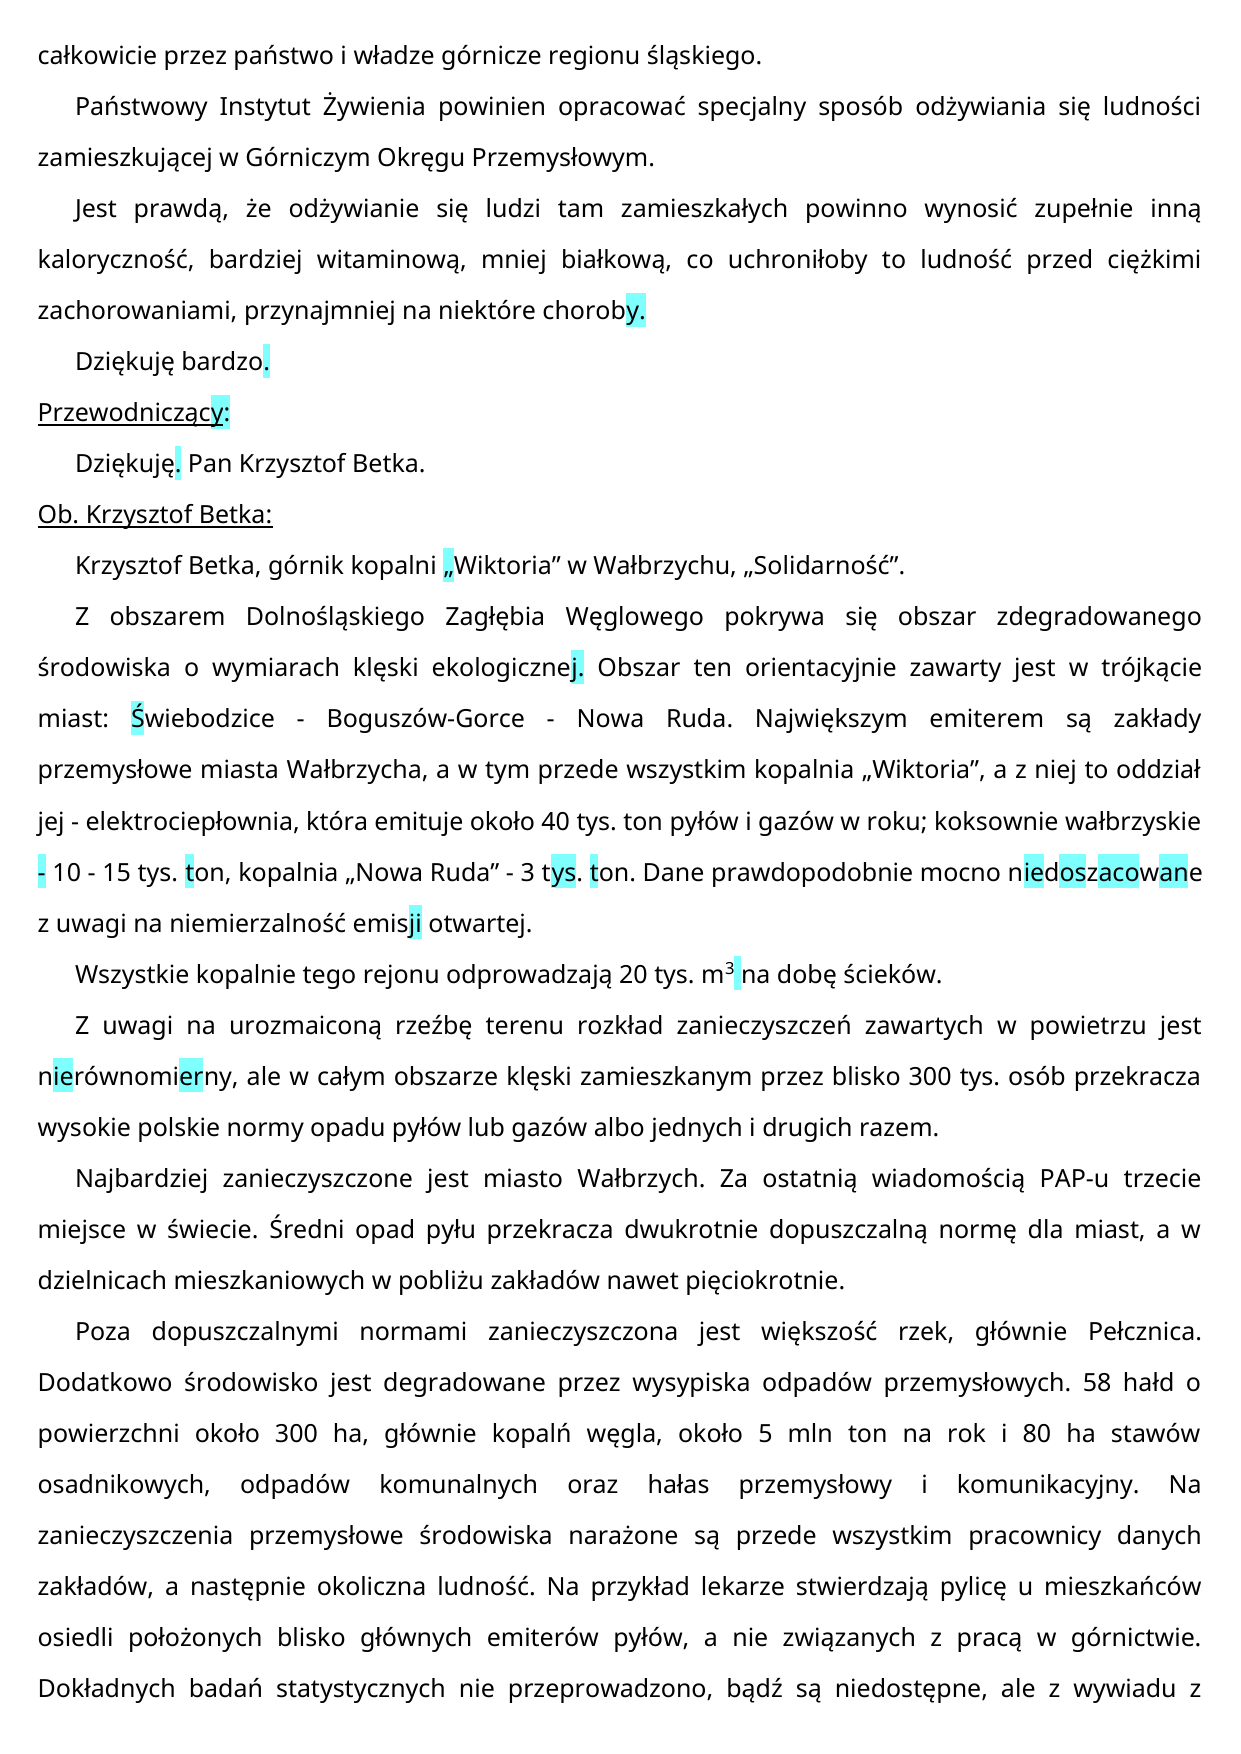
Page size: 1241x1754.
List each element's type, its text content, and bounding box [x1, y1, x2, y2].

text Wszystkie kopalnie tego rejonu odprowadzają 20 tys. m3 na dobę ścieków. [37, 956, 1203, 990]
text Dziękuję bardzo. [37, 344, 1203, 378]
text Państwowy Instytut Żywienia powinien opracować specjalny sposób odżywiania się ludności zamieszkującej w Górniczym Okręgu Przemysłowym. [37, 88, 1203, 174]
text Jest prawdą, że odżywianie się ludzi tam zamieszkałych powinno wynosić zupełnie inną kaloryczność, bardziej witaminową, mniej białkową, co uchroniłoby to ludność przed ciężkimi zachorowaniami, przynajmniej na niektóre choroby. [37, 191, 1203, 327]
text Z obszarem Dolnośląskiego Zagłębia Węglowego pokrywa się obszar zdegradowanego środowiska o wymiarach klęski ekologicznej. Obszar ten orientacyjnie zawarty jest w trójkącie miast: Świebodzice - Boguszów-Gorce - Nowa Ruda. Największym emiterem są zakłady przemysłowe miasta Wałbrzycha, a w tym przede wszystkim kopalnia „Wiktoria”, a z niej to oddział jej - elektrociepłownia, która emituje około 40 tys. ton pyłów i gazów w roku; koksownie wałbrzyskie - 10 - 15 tys. ton, kopalnia „Nowa Ruda” - 3 tys. ton. Dane prawdopodobnie mocno niedoszacowane z uwagi na niemierzalność emisji otwartej. [37, 599, 1203, 939]
text Krzysztof Betka, górnik kopalni „Wiktoria” w Wałbrzychu, „Solidarność”. [37, 548, 1203, 582]
text Poza dopuszczalnymi normami zanieczyszczona jest większość rzek, głównie Pełcznica. Dodatkowo środowisko jest degradowane przez wysypiska odpadów przemysłowych. 58 hałd o powierzchni około 300 ha, głównie kopalń węgla, około 5 mln ton na rok i 80 ha stawów osadnikowych, odpadów komunalnych oraz hałas przemysłowy i komunikacyjny. Na zanieczyszczenia przemysłowe środowiska narażone są przede wszystkim pracownicy danych zakładów, a następnie okoliczna ludność. Na przykład lekarze stwierdzają pylicę u mieszkańców osiedli położonych blisko głównych emiterów pyłów, a nie związanych z pracą w górnictwie. Dokładnych badań statystycznych nie przeprowadzono, bądź są niedostępne, ale z wywiadu z [37, 1313, 1203, 1705]
text Najbardziej zanieczyszczone jest miasto Wałbrzych. Za ostatnią wiadomością PAP-u trzecie miejsce w świecie. Średni opad pyłu przekracza dwukrotnie dopuszczalną normę dla miast, a w dzielnicach mieszkaniowych w pobliżu zakładów nawet pięciokrotnie. [37, 1160, 1203, 1297]
text Dziękuję. Pan Krzysztof Betka. [37, 446, 1203, 480]
text całkowicie przez państwo i władze górnicze regionu śląskiego. [37, 37, 1203, 72]
text Przewodniczący: [37, 395, 1203, 429]
text Z uwagi na urozmaiconą rzeźbę terenu rozkład zanieczyszczeń zawartych w powietrzu jest nierównomierny, ale w całym obszarze klęski zamieszkanym przez blisko 300 tys. osób przekracza wysokie polskie normy opadu pyłów lub gazów albo jednych i drugich razem. [37, 1007, 1203, 1143]
text Ob. Krzysztof Betka: [37, 497, 1203, 531]
